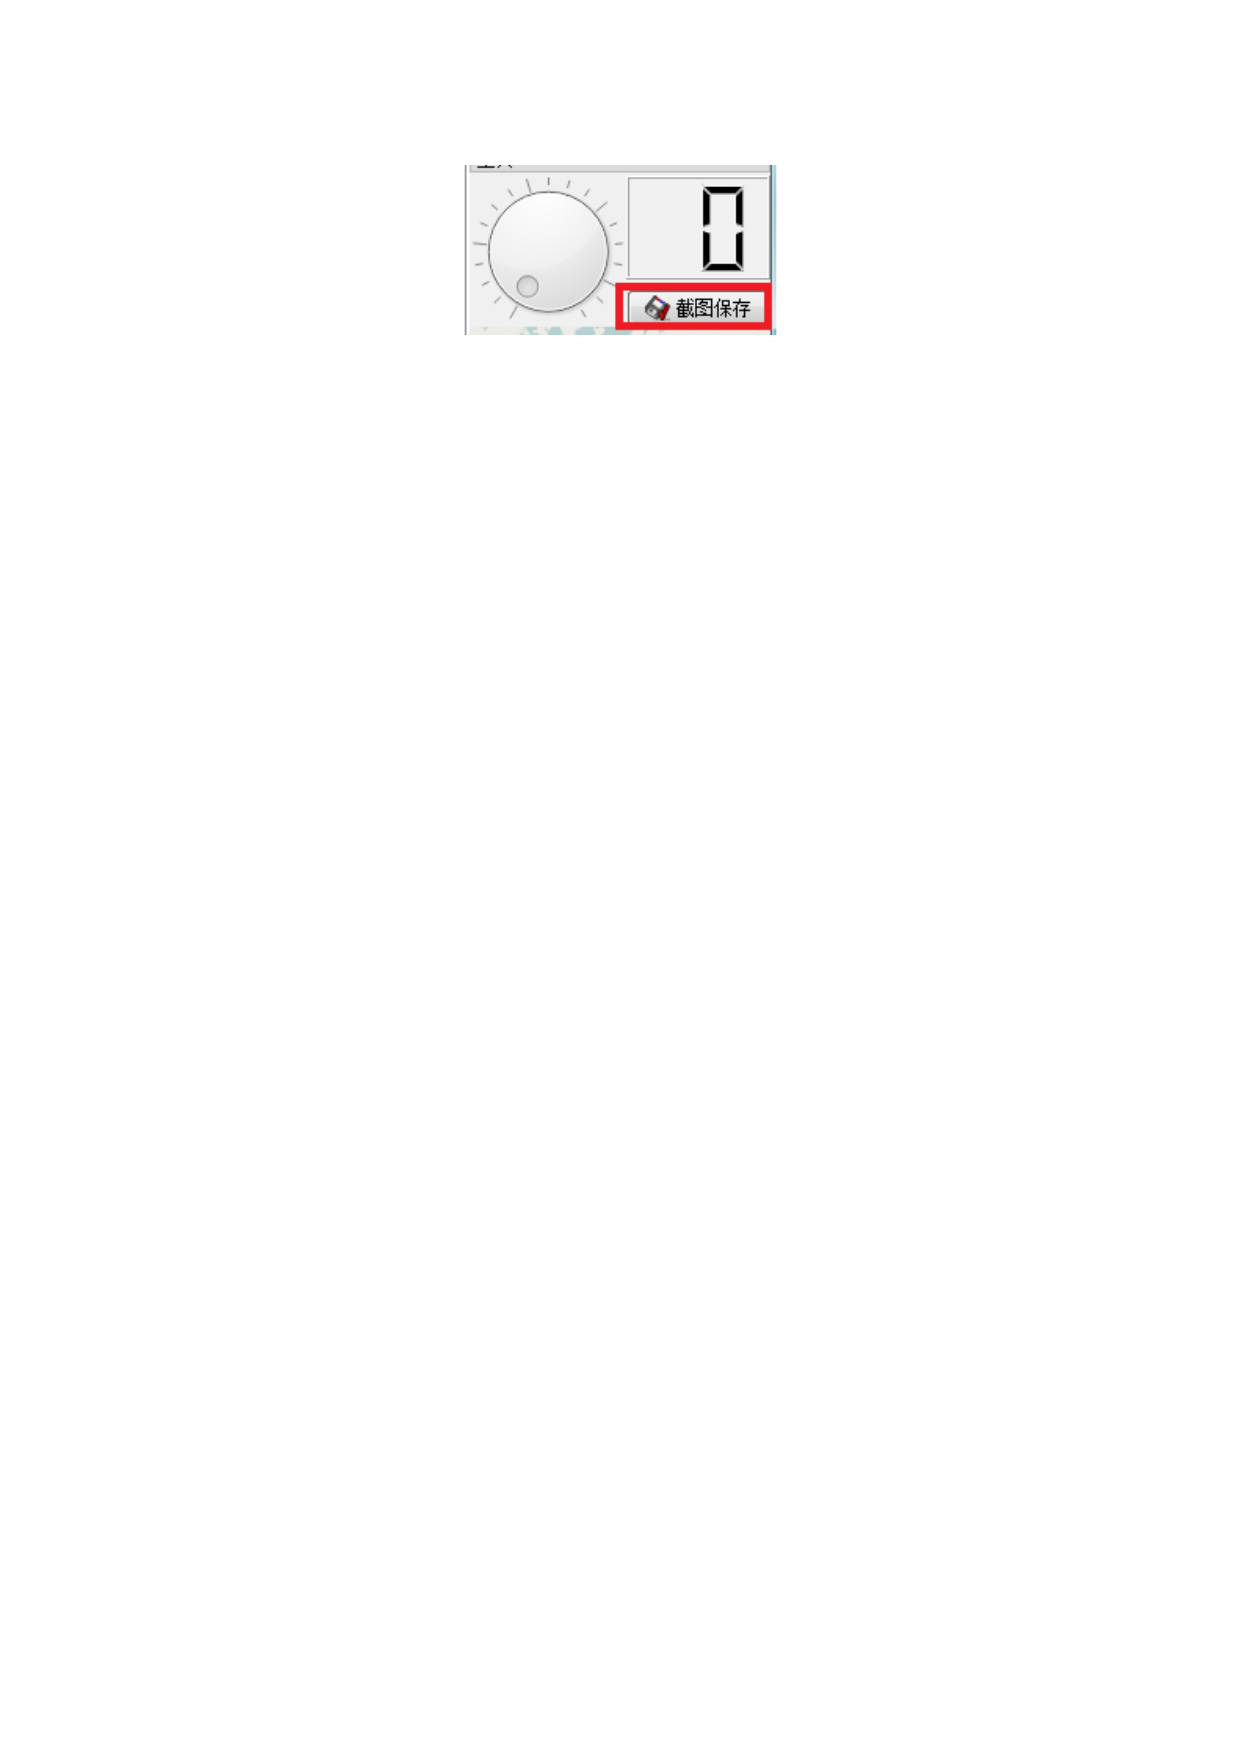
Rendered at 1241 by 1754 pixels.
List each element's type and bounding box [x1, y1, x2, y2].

picture [462, 165, 777, 335]
